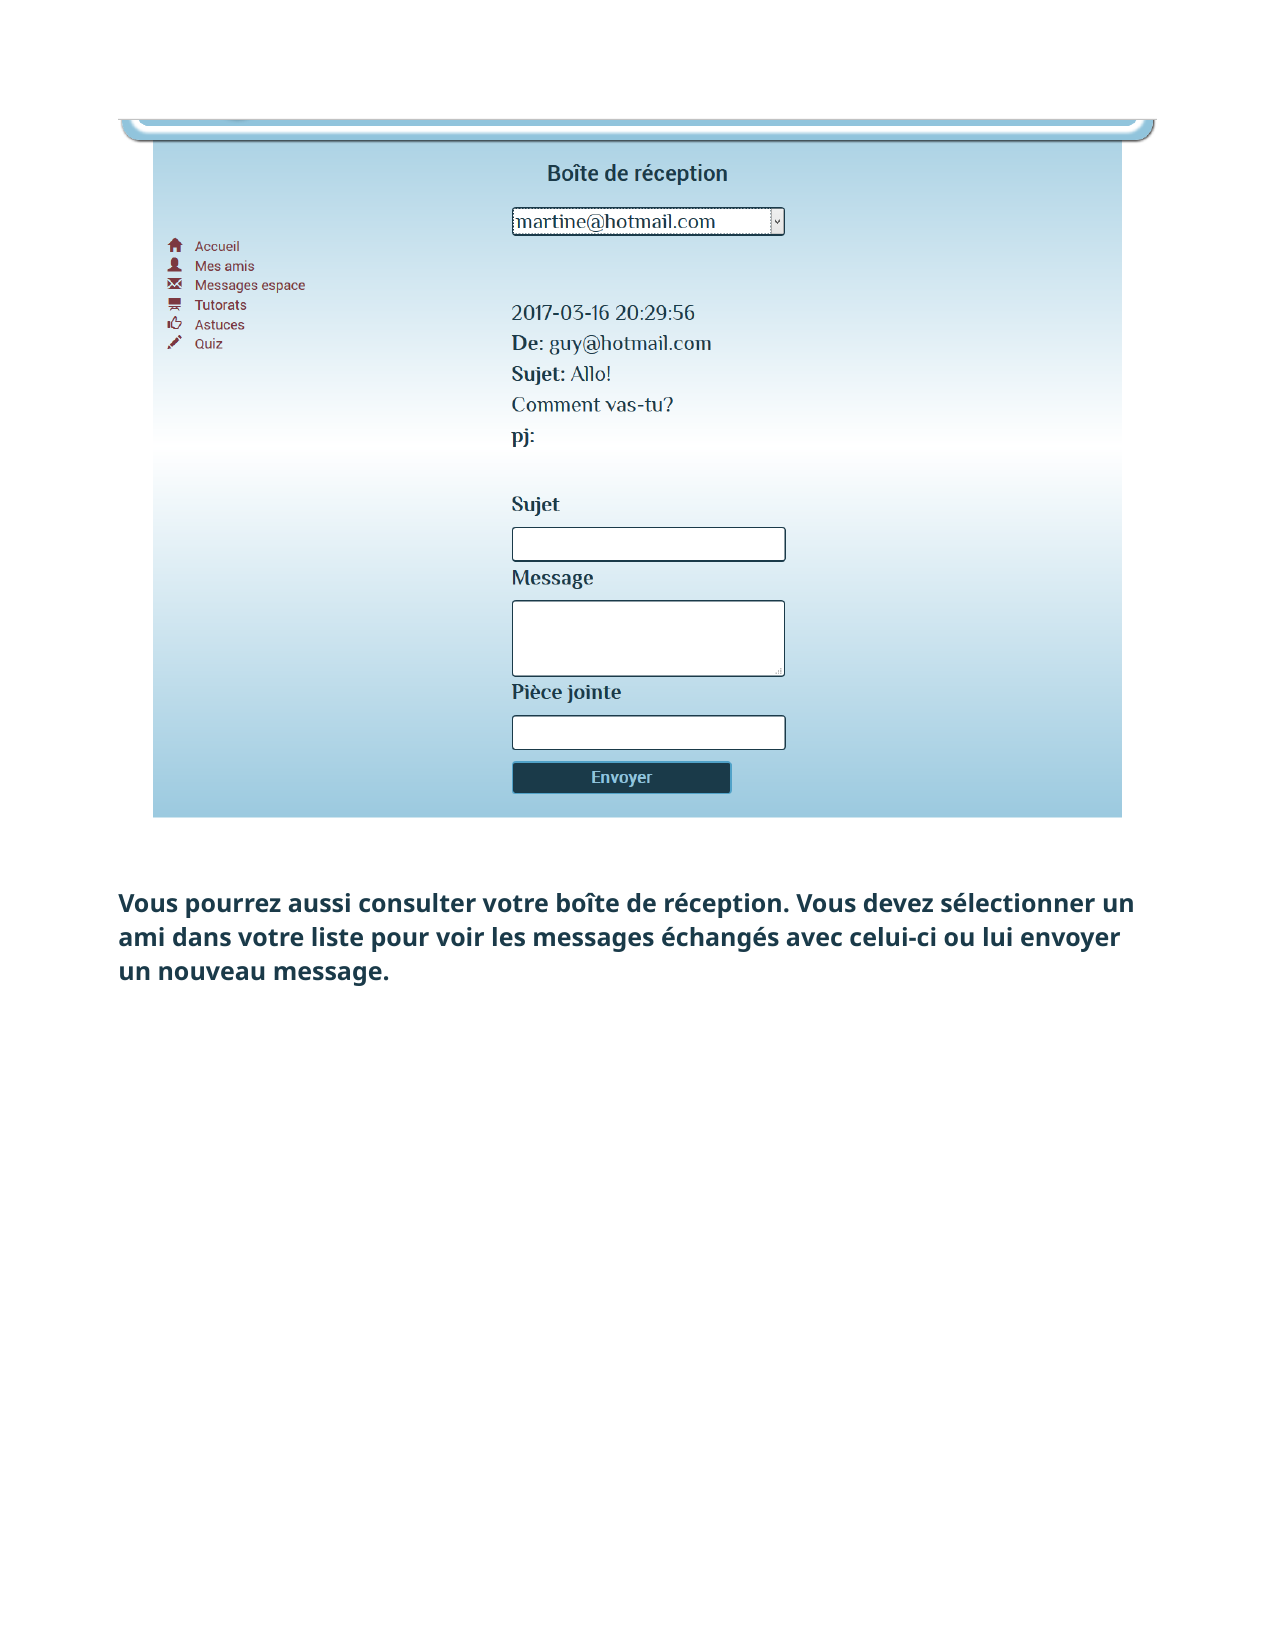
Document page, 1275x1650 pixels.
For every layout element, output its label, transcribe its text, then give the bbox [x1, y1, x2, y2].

picture [118, 118, 1157, 818]
text Vous pourrez aussi consulter votre boîte de réception. Vous devez sélectionner un ami dans votre liste pour voir les messages échangés avec celui-ci ou lui envoyer un nouveau message. [118, 886, 1157, 988]
